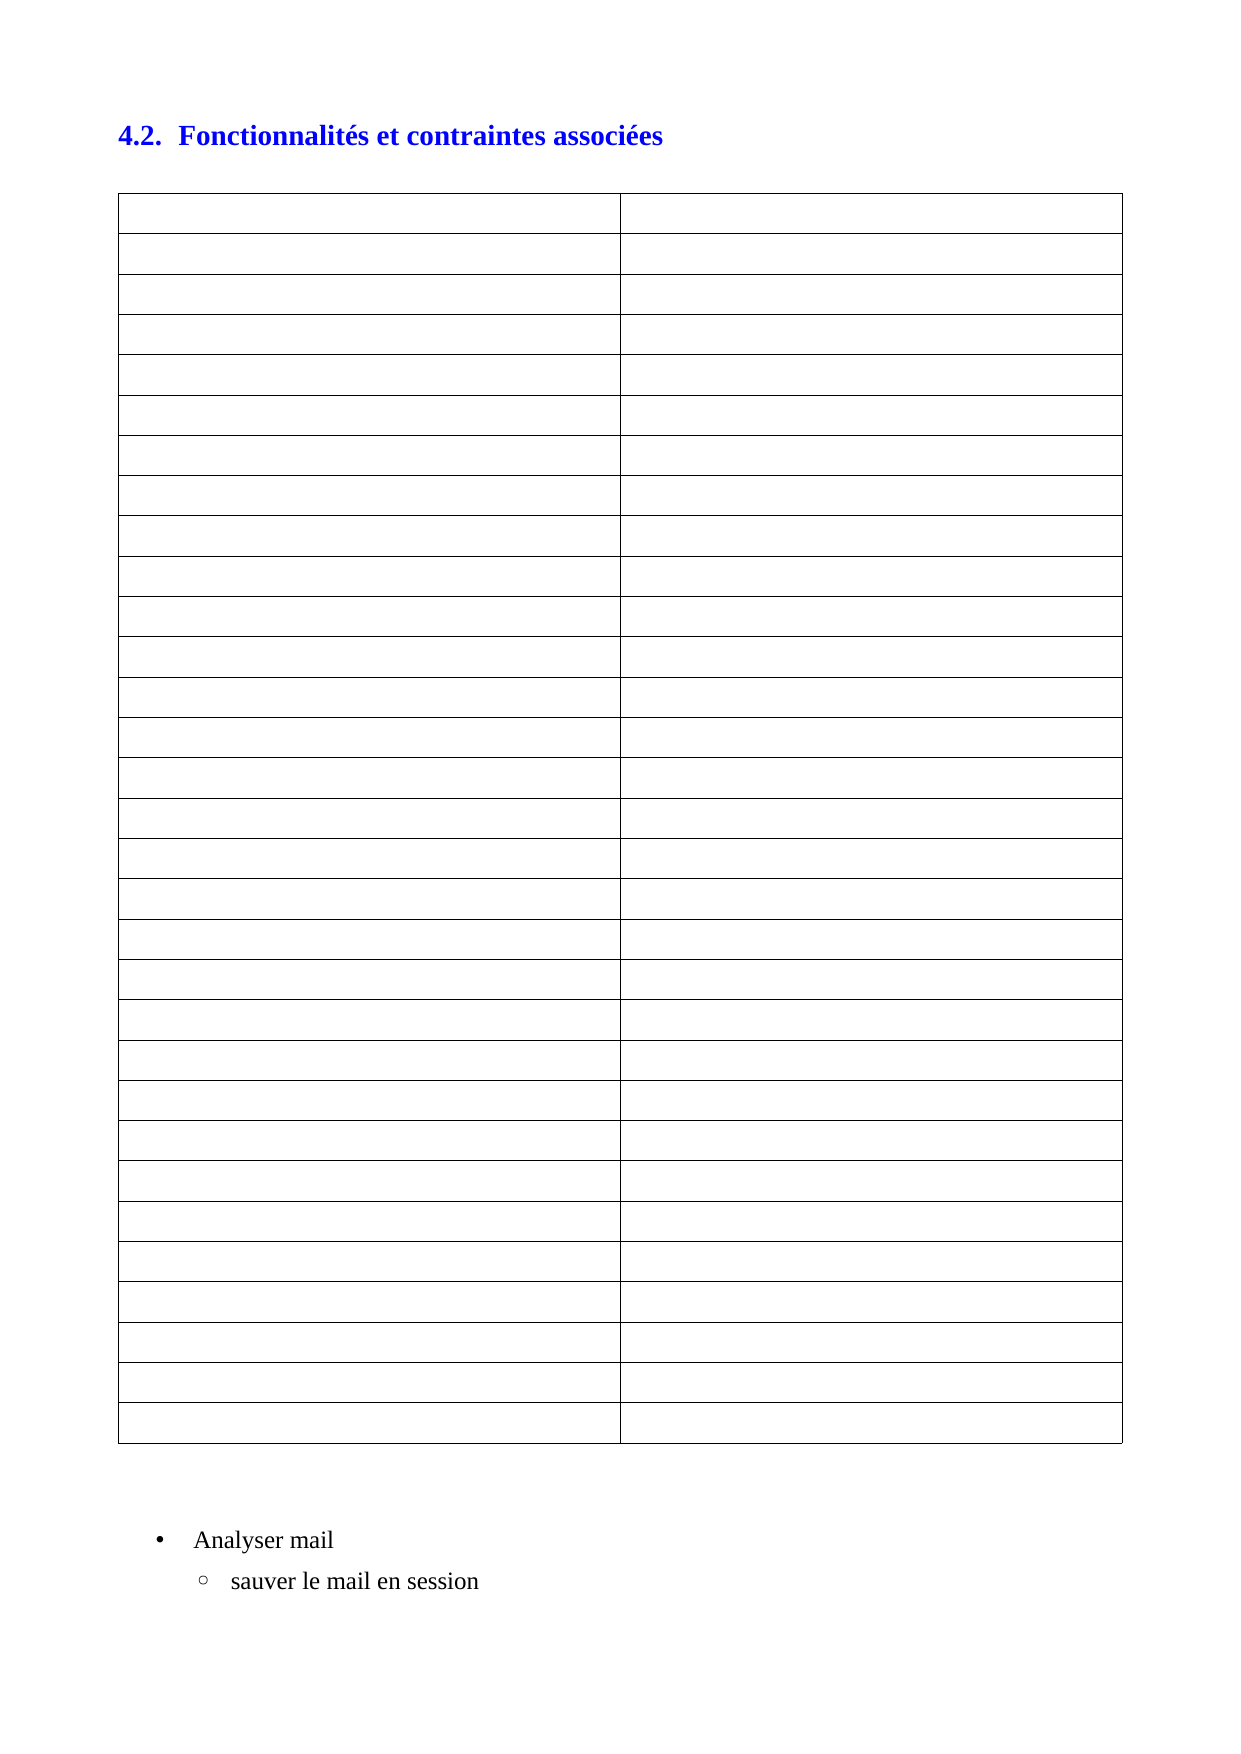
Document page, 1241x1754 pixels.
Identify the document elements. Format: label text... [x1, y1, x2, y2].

table_cell [119, 1000, 620, 1039]
table_cell [621, 1363, 1122, 1402]
table_cell [621, 960, 1122, 999]
table_cell [621, 1403, 1122, 1443]
table_cell [119, 275, 620, 314]
table_header [119, 194, 620, 233]
table_cell [621, 678, 1122, 717]
table_cell [119, 355, 620, 394]
table_cell [621, 1121, 1122, 1160]
table_cell [119, 678, 620, 717]
table_cell [621, 1282, 1122, 1322]
table_cell [621, 396, 1122, 435]
table_cell [621, 637, 1122, 677]
table_cell [621, 315, 1122, 354]
table_cell [621, 436, 1122, 475]
table_cell [119, 1202, 620, 1241]
table_cell [621, 557, 1122, 596]
table_cell [119, 718, 620, 757]
list Analyser mail [156, 1525, 1122, 1554]
table_cell [621, 1242, 1122, 1281]
table_cell [621, 799, 1122, 838]
table_cell [119, 1121, 620, 1160]
table_cell [621, 718, 1122, 757]
table_cell [119, 1242, 620, 1281]
table_cell [621, 476, 1122, 515]
table_header [621, 194, 1122, 233]
table_cell [119, 839, 620, 878]
table_cell [119, 516, 620, 556]
table_cell [621, 516, 1122, 556]
table_cell [119, 1403, 620, 1443]
table_cell [119, 396, 620, 435]
table_cell [119, 1041, 620, 1080]
table_cell [119, 637, 620, 677]
table_cell [621, 758, 1122, 798]
table_cell [621, 1161, 1122, 1201]
table_cell [621, 839, 1122, 878]
table_cell [621, 234, 1122, 273]
table_cell [119, 315, 620, 354]
table_cell [119, 1323, 620, 1362]
table_cell [119, 799, 620, 838]
table_cell [119, 1161, 620, 1201]
table_cell [621, 1000, 1122, 1039]
table_cell [621, 879, 1122, 918]
table_cell [119, 1282, 620, 1322]
list sauver le mail en session [193, 1566, 1122, 1595]
table_cell [621, 355, 1122, 394]
table_cell [119, 1081, 620, 1120]
subtitle Fonctionnalités et contraintes associées [118, 118, 1122, 152]
table_cell [119, 920, 620, 959]
table_cell [621, 920, 1122, 959]
table_cell [119, 436, 620, 475]
table_cell [119, 1363, 620, 1402]
table_cell [119, 234, 620, 273]
table_cell [119, 879, 620, 918]
table_cell [621, 1081, 1122, 1120]
table_cell [621, 1041, 1122, 1080]
table_cell [119, 960, 620, 999]
table_cell [621, 597, 1122, 636]
table_cell [621, 275, 1122, 314]
table_cell [119, 476, 620, 515]
table_cell [119, 758, 620, 798]
table_cell [119, 597, 620, 636]
table_cell [119, 557, 620, 596]
table_cell [621, 1323, 1122, 1362]
table_cell [621, 1202, 1122, 1241]
